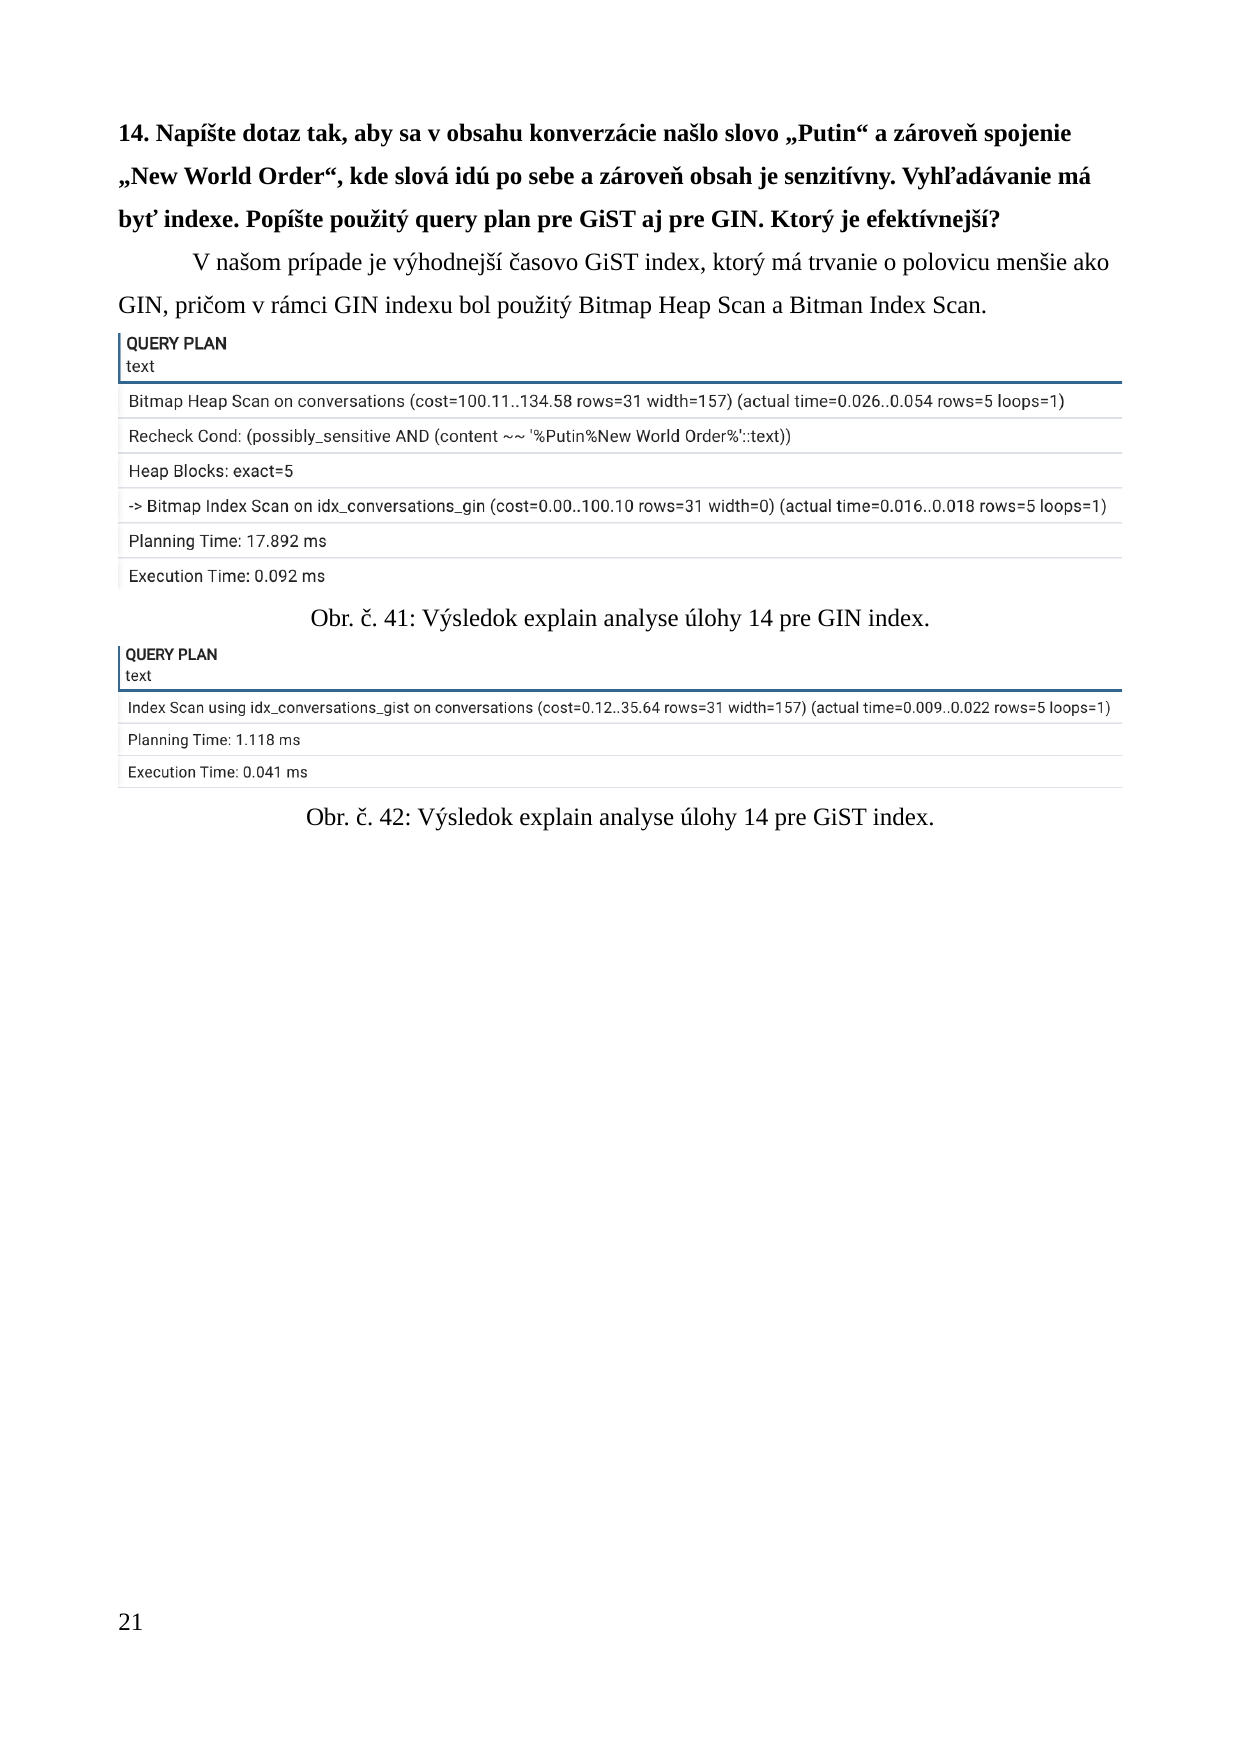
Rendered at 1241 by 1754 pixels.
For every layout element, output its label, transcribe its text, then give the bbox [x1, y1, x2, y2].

text 14. Napíšte dotaz tak, aby sa v obsahu konverzácie našlo slovo „Putin“ a zároveň spojenie [118, 118, 1122, 147]
text byť indexe. Popíšte použitý query plan pre GiST aj pre GIN. Ktorý je efektívnejší? [118, 204, 1122, 233]
text Obr. č. 42: Výsledok explain analyse úlohy 14 pre GiST index. [118, 802, 1122, 831]
picture [118, 646, 1123, 788]
picture [118, 333, 1123, 589]
text V našom prípade je výhodnejší časovo GiST index, ktorý má trvanie o polovicu menšie ako GIN, pričom v rámci GIN indexu bol použitý Bitmap Heap Scan a Bitman Index Scan. [118, 247, 1122, 319]
text Obr. č. 41: Výsledok explain analyse úlohy 14 pre GIN index. [118, 603, 1122, 632]
text „New World Order“, kde slová idú po sebe a zároveň obsah je senzitívny. Vyhľadávanie má [118, 161, 1122, 190]
